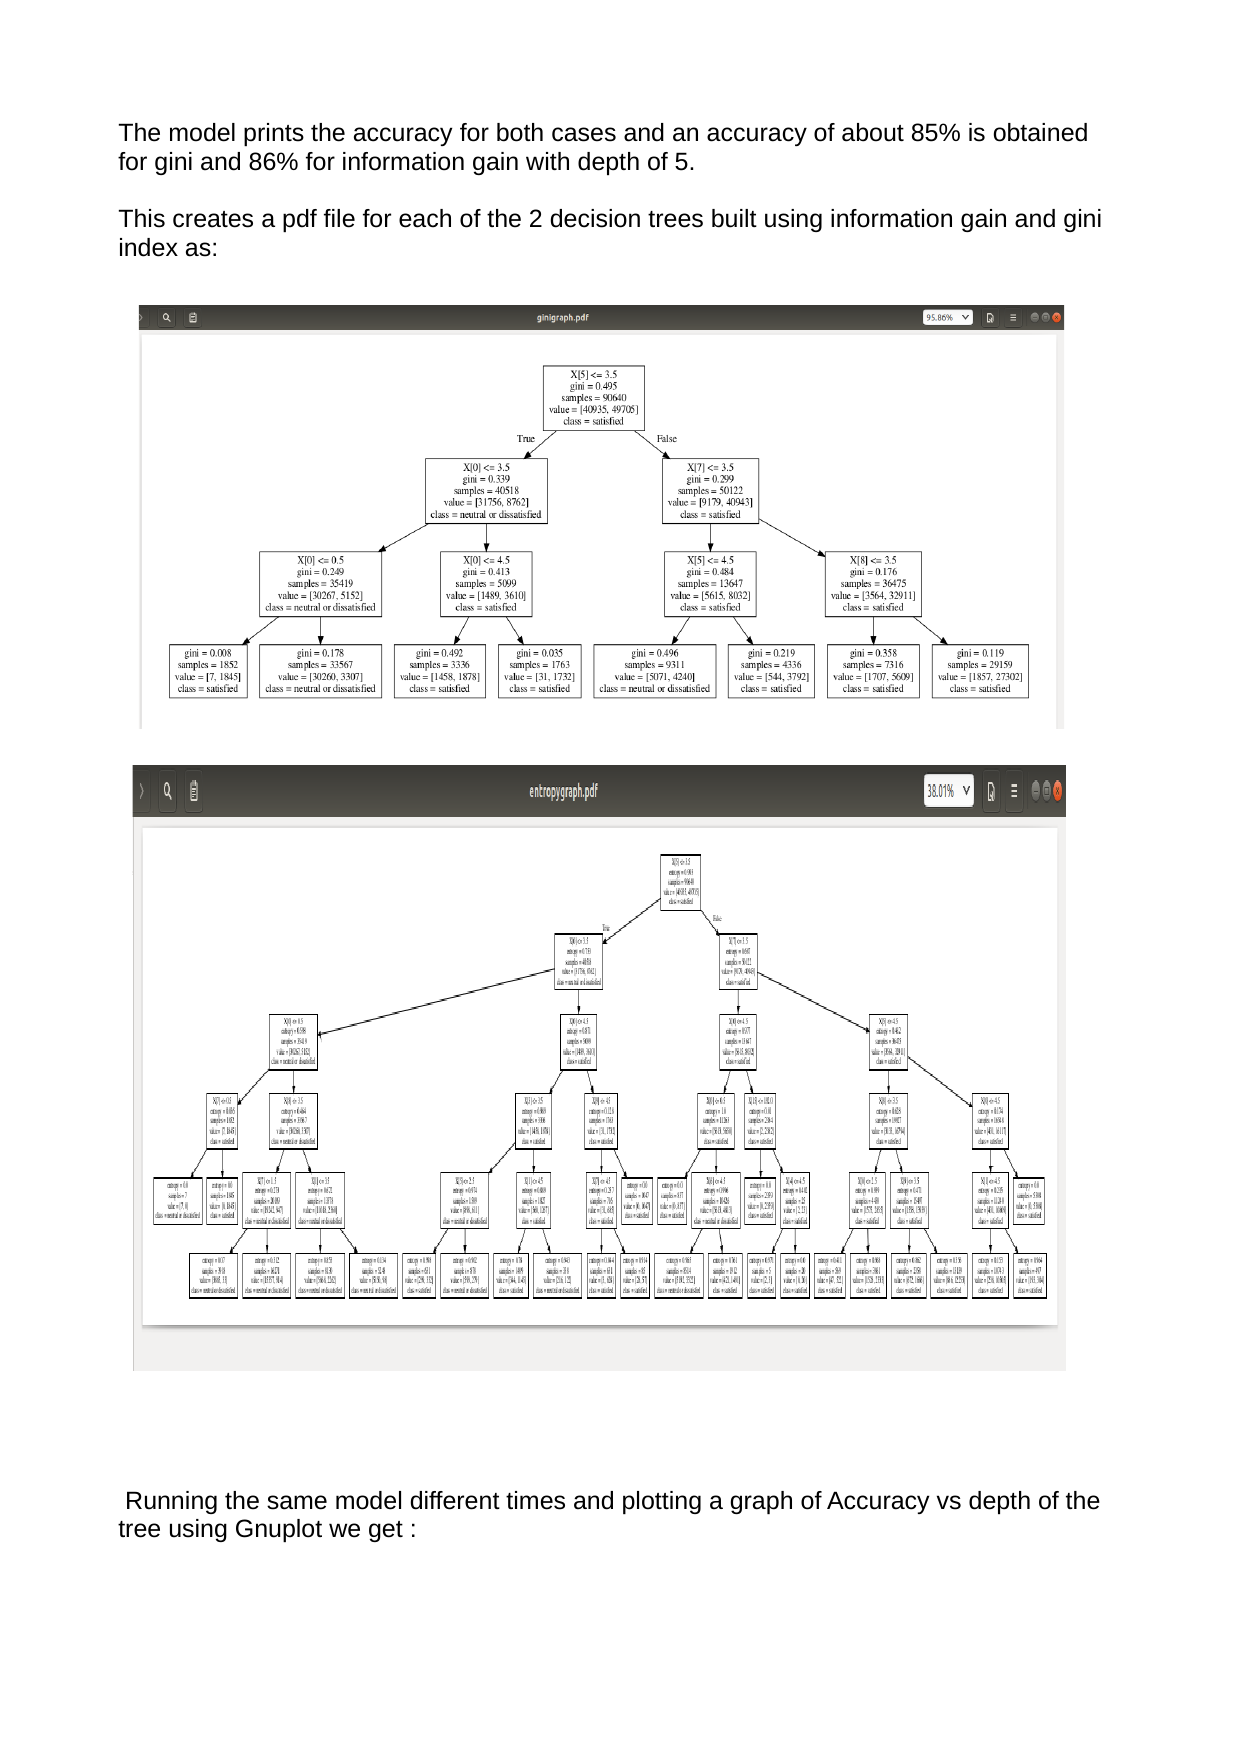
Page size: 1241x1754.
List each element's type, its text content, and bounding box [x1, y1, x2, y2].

text This creates a pdf file for each of the 2 decision trees built using information gain and gini index as: [118, 204, 1122, 262]
text Running the same model different times and plotting a graph of Accuracy vs depth of the tree using Gnuplot we get : [118, 1486, 1122, 1543]
picture [138, 305, 1065, 729]
text The model prints the accuracy for both cases and an accuracy of about 85% is obtained for gini and 86% for information gain with depth of 5. [118, 118, 1122, 176]
